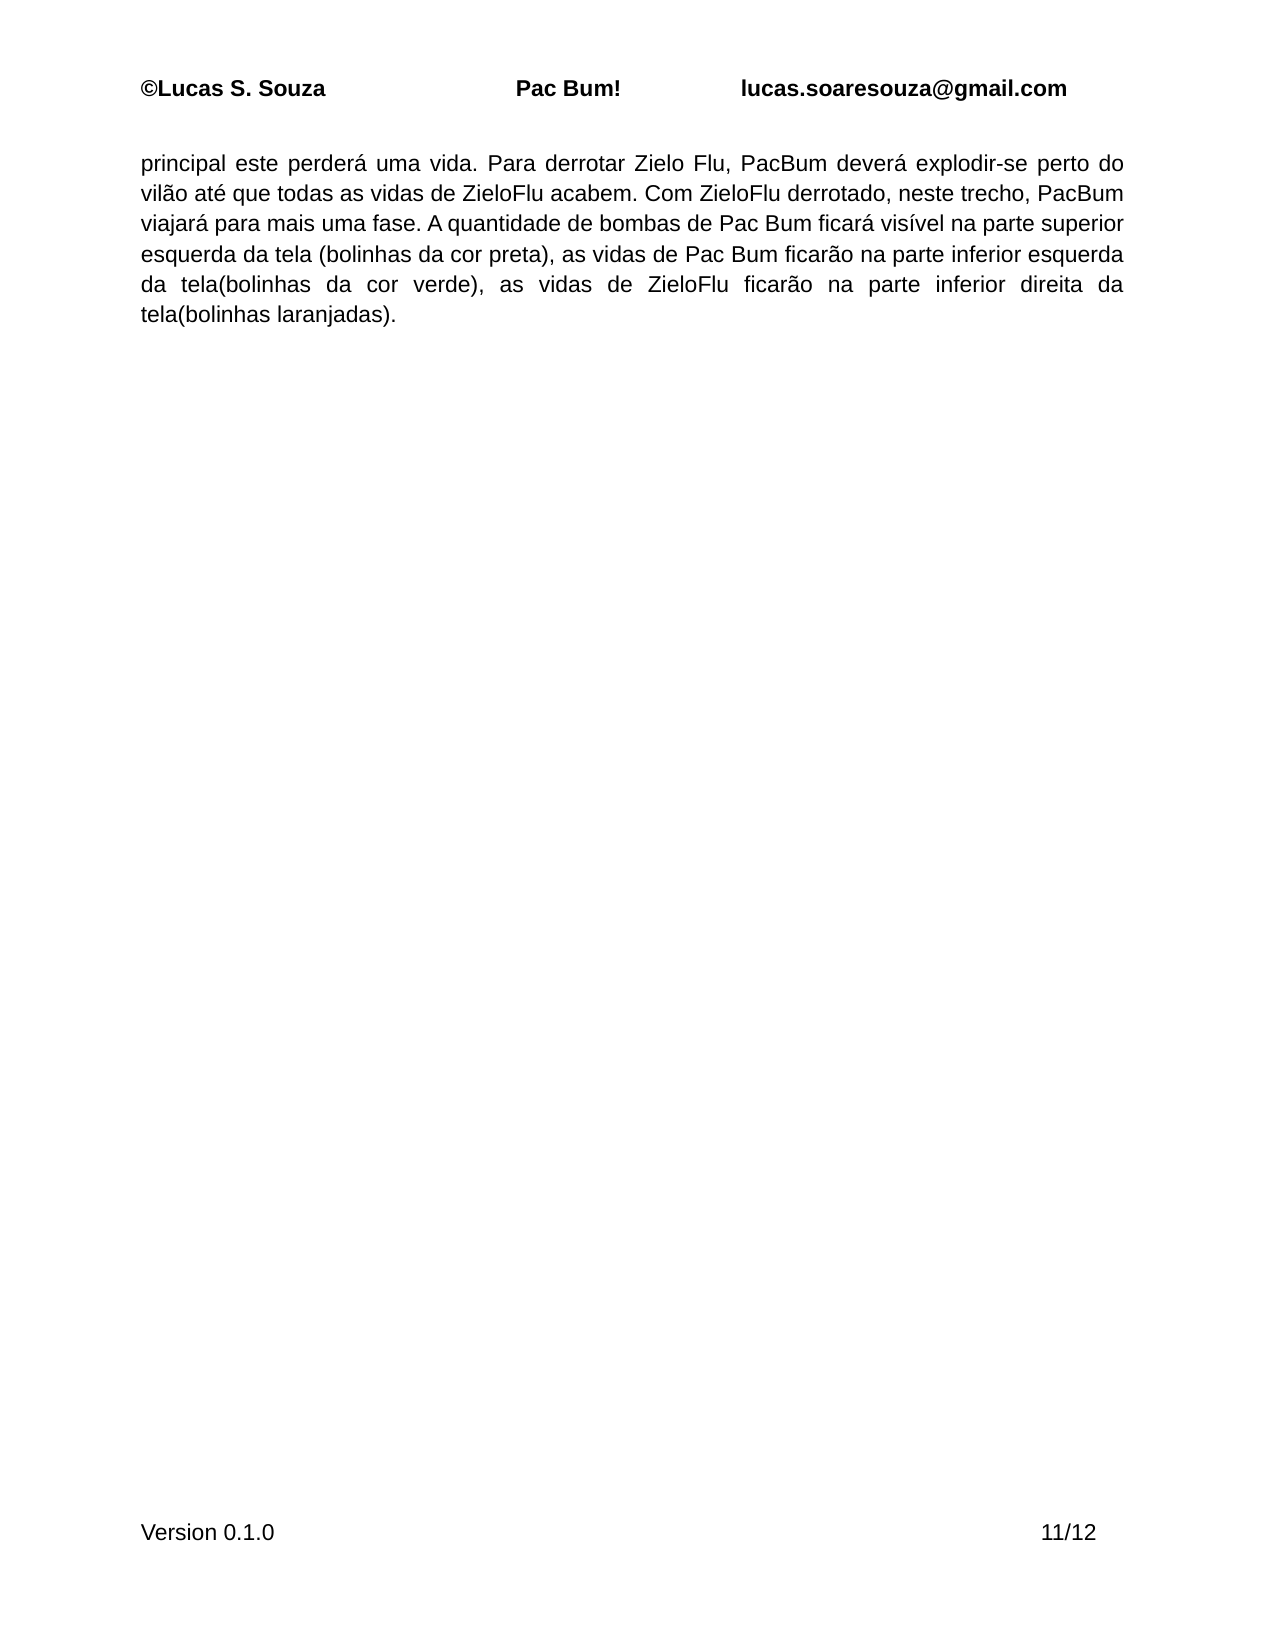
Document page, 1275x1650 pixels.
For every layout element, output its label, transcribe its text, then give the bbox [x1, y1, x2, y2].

text principal este perderá uma vida. Para derrotar Zielo Flu, PacBum deverá explodir-se perto do vilão até que todas as vidas de ZieloFlu acabem. Com ZieloFlu derrotado, neste trecho, PacBum viajará para mais uma fase. A quantidade de bombas de Pac Bum ficará visível na parte superior esquerda da tela (bolinhas da cor preta), as vidas de Pac Bum ficarão na parte inferior esquerda da tela(bolinhas da cor verde), as vidas de ZieloFlu ficarão na parte inferior direita da tela(bolinhas laranjadas). [141, 150, 1125, 327]
